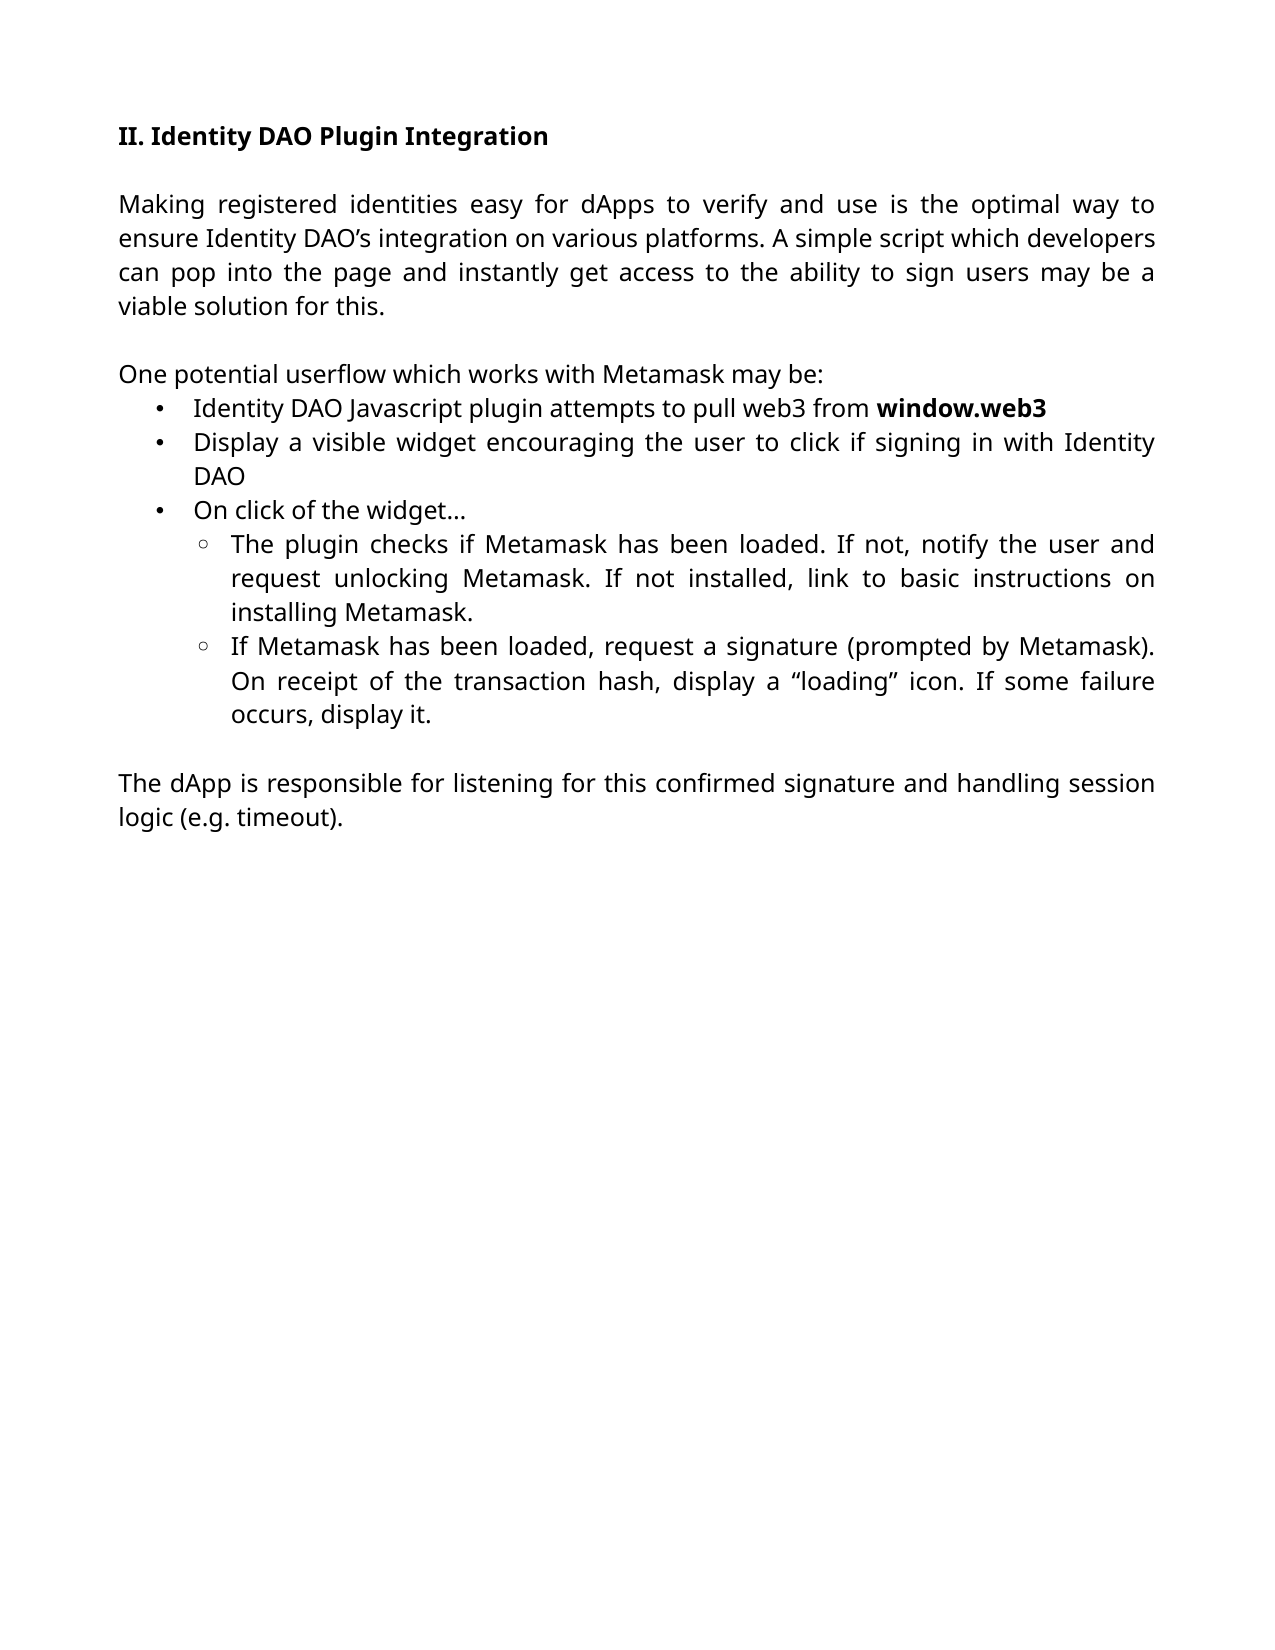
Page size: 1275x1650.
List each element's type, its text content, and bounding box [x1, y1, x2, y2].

text One potential userflow which works with Metamask may be: [118, 357, 1157, 391]
list Identity DAO Javascript plugin attempts to pull web3 from window.web3 [156, 391, 1157, 425]
text II. Identity DAO Plugin Integration [118, 118, 1157, 152]
text The dApp is responsible for listening for this confirmed signature and handling session logic (e.g. timeout). [118, 765, 1157, 833]
list If Metamask has been loaded, request a signature (prompted by Metamask). On receipt of the transaction hash, display a “loading” icon. If some failure occurs, display it. [193, 629, 1157, 731]
list On click of the widget… [156, 493, 1157, 527]
list The plugin checks if Metamask has been loaded. If not, notify the user and request unlocking Metamask. If not installed, link to basic instructions on installing Metamask. [193, 527, 1157, 629]
text Making registered identities easy for dApps to verify and use is the optimal way to ensure Identity DAO’s integration on various platforms. A simple script which developers can pop into the page and instantly get access to the ability to sign users may be a viable solution for this. [118, 186, 1157, 322]
list Display a visible widget encouraging the user to click if signing in with Identity DAO [156, 425, 1157, 493]
